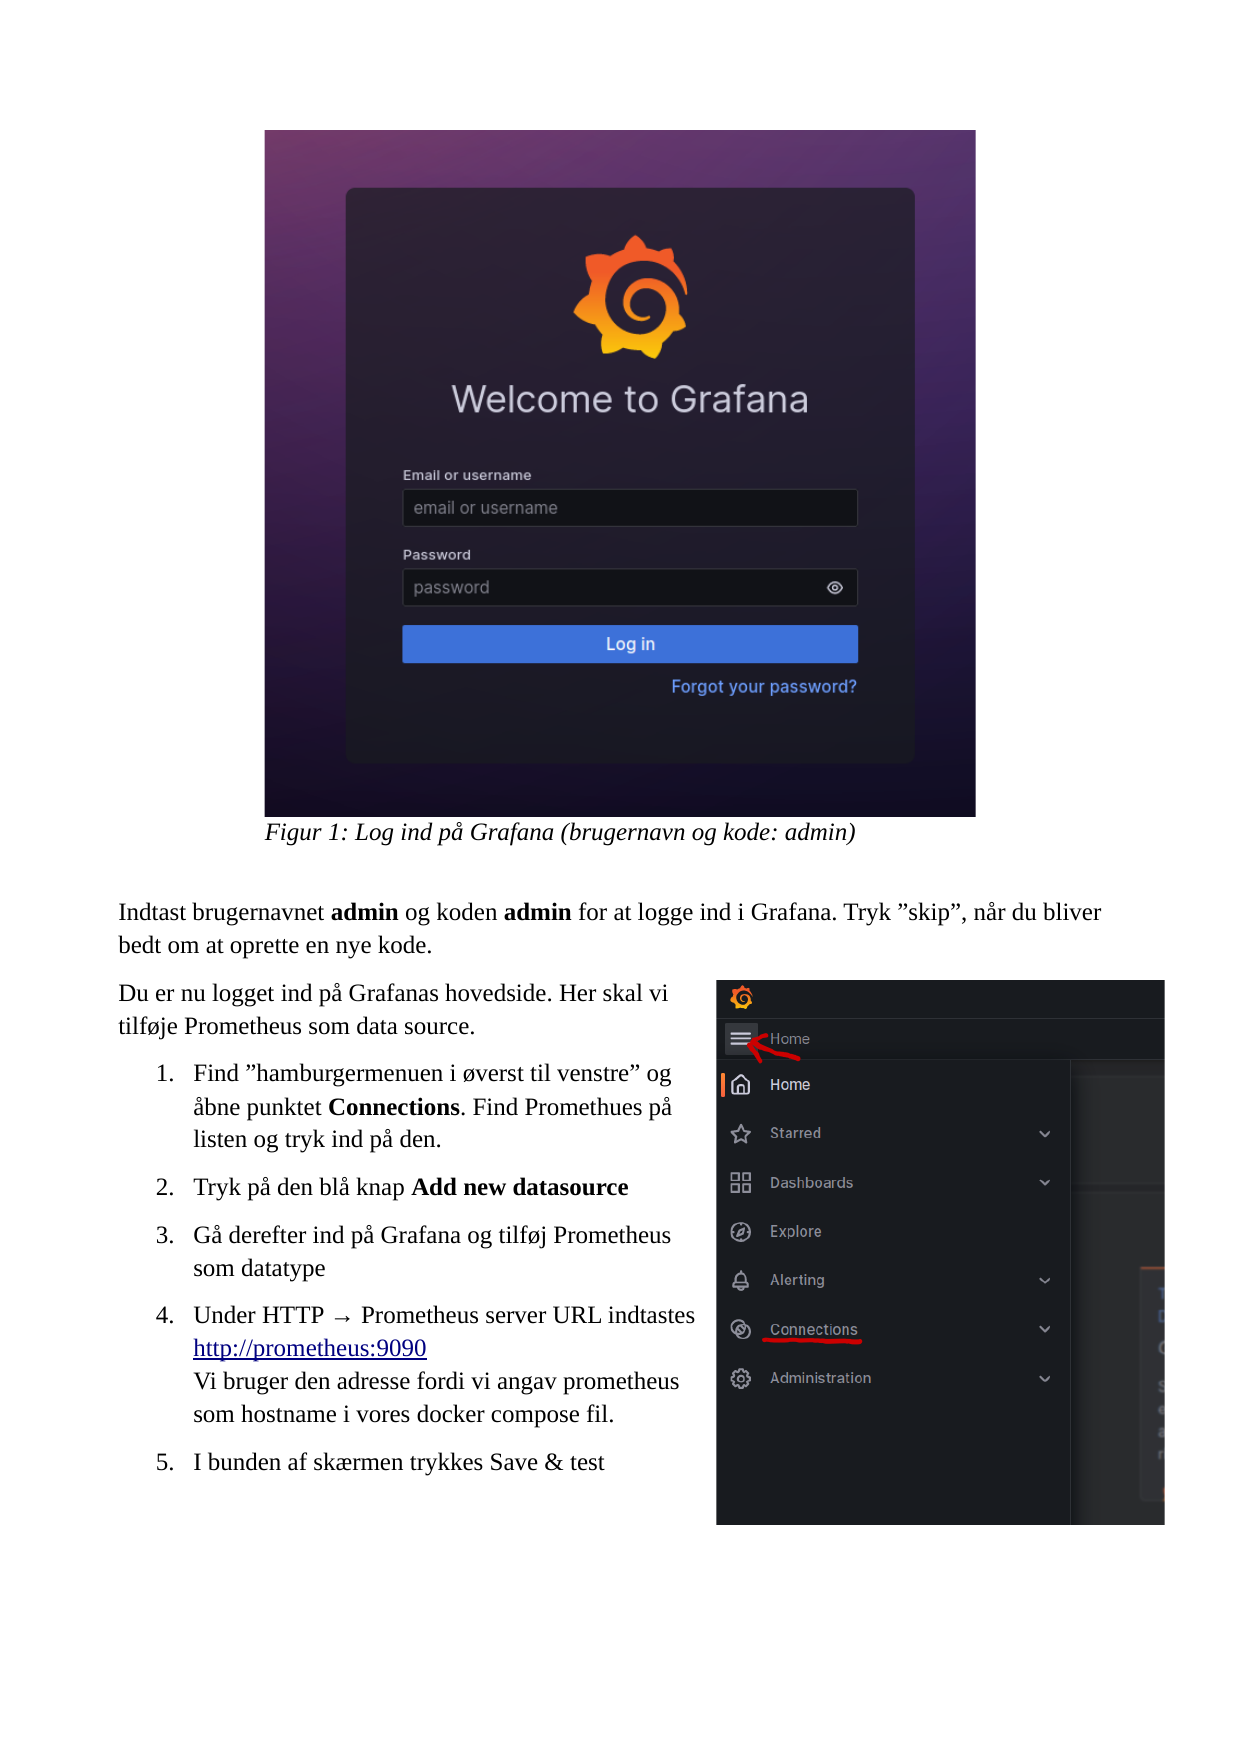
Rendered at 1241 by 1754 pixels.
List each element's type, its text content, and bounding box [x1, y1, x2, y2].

list Gå derefter ind på Grafana og tilføj Prometheus som datatype [156, 1220, 716, 1282]
text Du er nu logget ind på Grafanas hovedside. Her skal vi tilføje Prometheus som data source. [118, 978, 1122, 1040]
list I bunden af skærmen trykkes Save & test [156, 1447, 716, 1476]
text Indtast brugernavnet admin og koden admin for at logge ind i Grafana. Tryk ”skip”, når du bliver bedt om at oprette en nye kode. [118, 897, 1122, 959]
list Under HTTP → Prometheus server URL indtastes http://prometheus:9090 Vi bruger den adresse fordi vi angav prometheus som hostname i vores docker compose fil. [156, 1300, 716, 1428]
picture [716, 980, 1165, 1525]
picture [264, 130, 976, 817]
list Find ”hamburgermenuen i øverst til venstre” og åbne punktet Connections. Find Promethues på listen og tryk ind på den. [156, 1058, 716, 1153]
list Tryk på den blå knap Add new datasource [156, 1172, 716, 1201]
text Figur 1: Log ind på Grafana (brugernavn og kode: admin) [264, 817, 976, 845]
